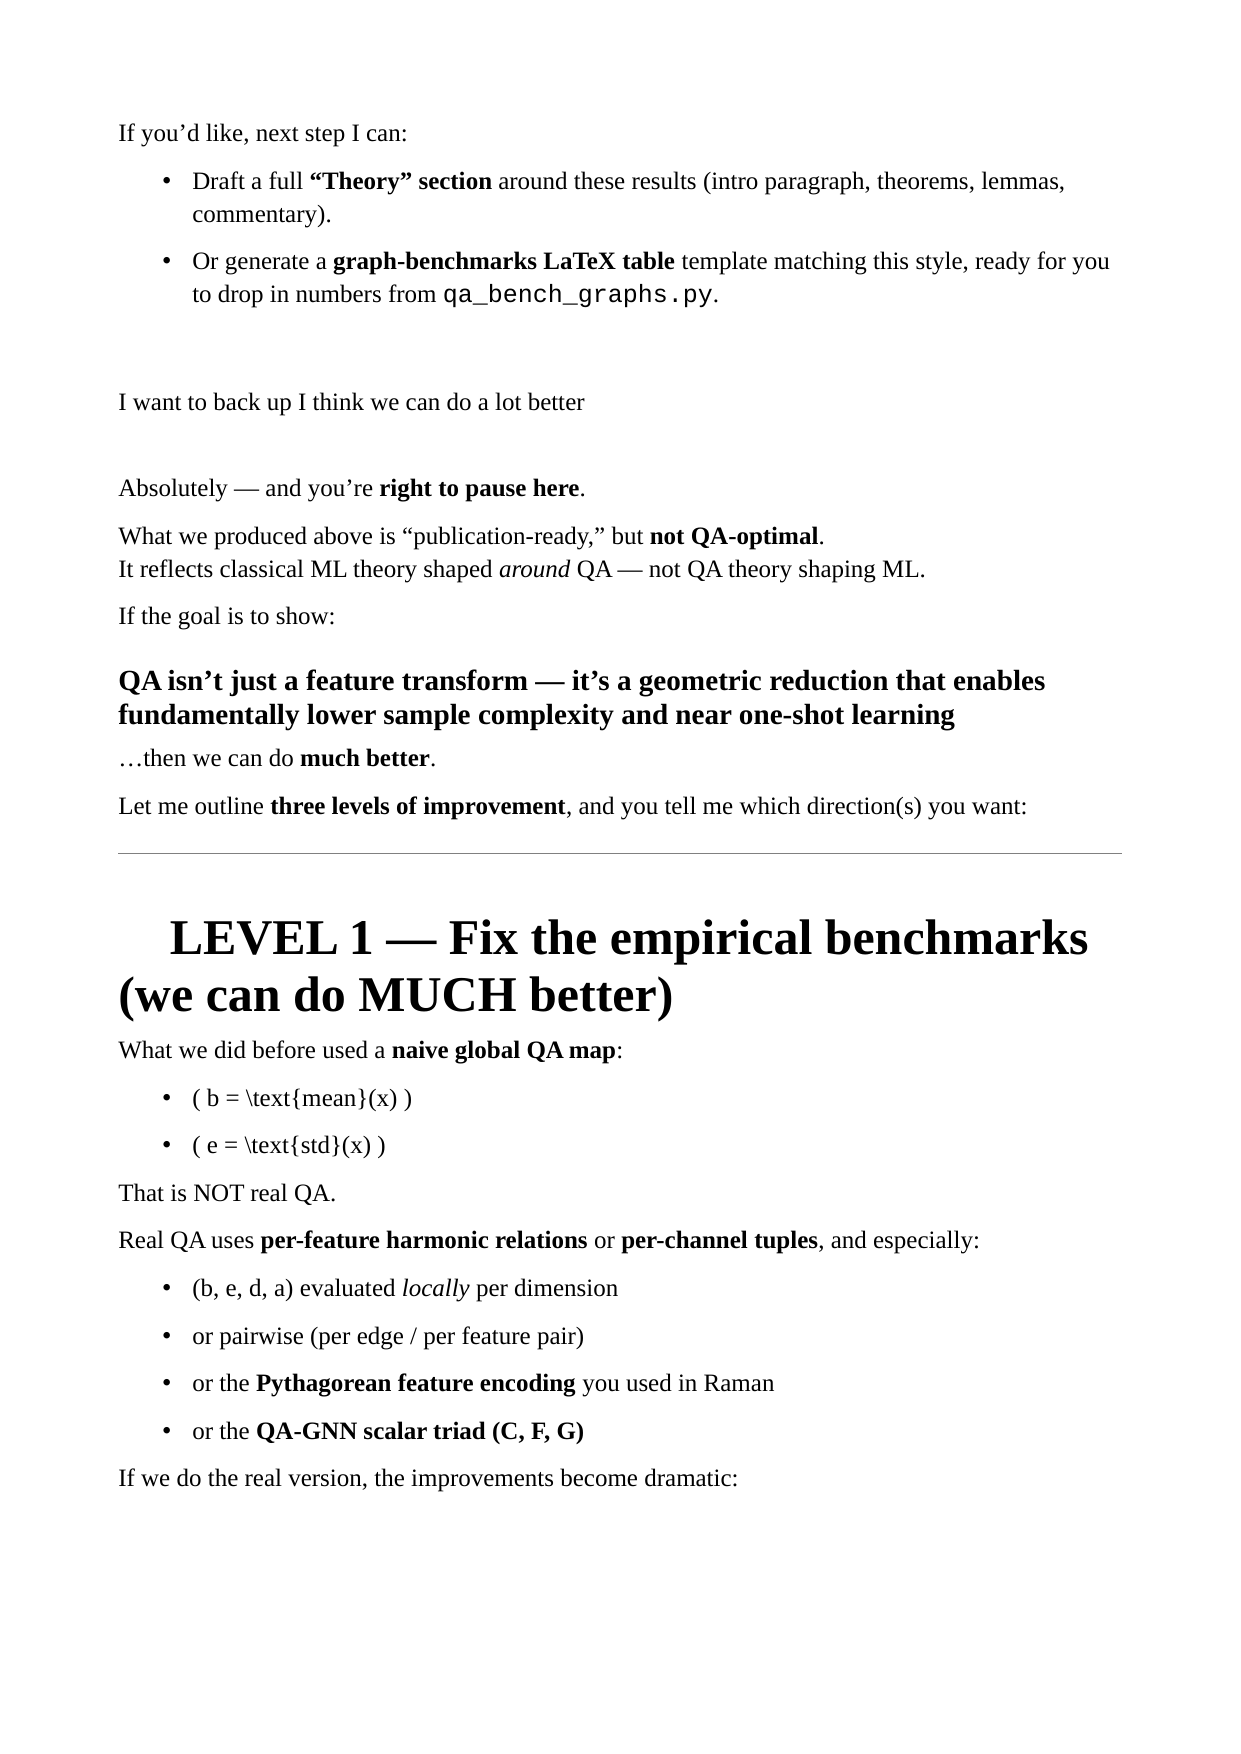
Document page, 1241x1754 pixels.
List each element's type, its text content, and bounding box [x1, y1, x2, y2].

text Let me outline three levels of improvement, and you tell me which direction(s) you want: [118, 791, 1122, 819]
text I want to back up I think we can do a lot better [118, 387, 1122, 416]
text Absolutely — and you’re right to pause here. [118, 473, 1122, 502]
list ( b = \text{mean}(x) ) [162, 1083, 1122, 1111]
list (b, e, d, a) evaluated locally per dimension [162, 1273, 1122, 1302]
text If you’d like, next step I can: [118, 118, 1122, 147]
list Or generate a graph-benchmarks LaTeX table template matching this style, ready for you to drop in numbers from qa_bench_graphs.py. [162, 246, 1122, 310]
subtitle QA isn’t just a feature transform — it’s a geometric reduction that enables fundamentally lower sample complexity and near one-shot learning [118, 663, 1122, 731]
text If we do the real version, the improvements become dramatic: [118, 1463, 1122, 1492]
list ( e = \text{std}(x) ) [162, 1130, 1122, 1159]
list Draft a full “Theory” section around these results (intro paragraph, theorems, lemmas, commentary). [162, 166, 1122, 227]
text Real QA uses per-feature harmonic relations or per-channel tuples, and especially: [118, 1226, 1122, 1254]
text What we produced above is “publication-ready,” but not QA-optimal. It reflects classical ML theory shaped around QA — not QA theory shaping ML. [118, 521, 1122, 582]
text What we did before used a naive global QA map: [118, 1035, 1122, 1064]
list or the QA-GNN scalar triad (C, F, G) [162, 1416, 1122, 1445]
subtitle 🔥 LEVEL 1 — Fix the empirical benchmarks (we can do MUCH better) [118, 908, 1122, 1023]
text …then we can do much better. [118, 743, 1122, 772]
list or the Pythagorean feature encoding you used in Raman [162, 1368, 1122, 1397]
list or pairwise (per edge / per feature pair) [162, 1321, 1122, 1349]
text That is NOT real QA. [118, 1178, 1122, 1207]
text If the goal is to show: [118, 601, 1122, 630]
